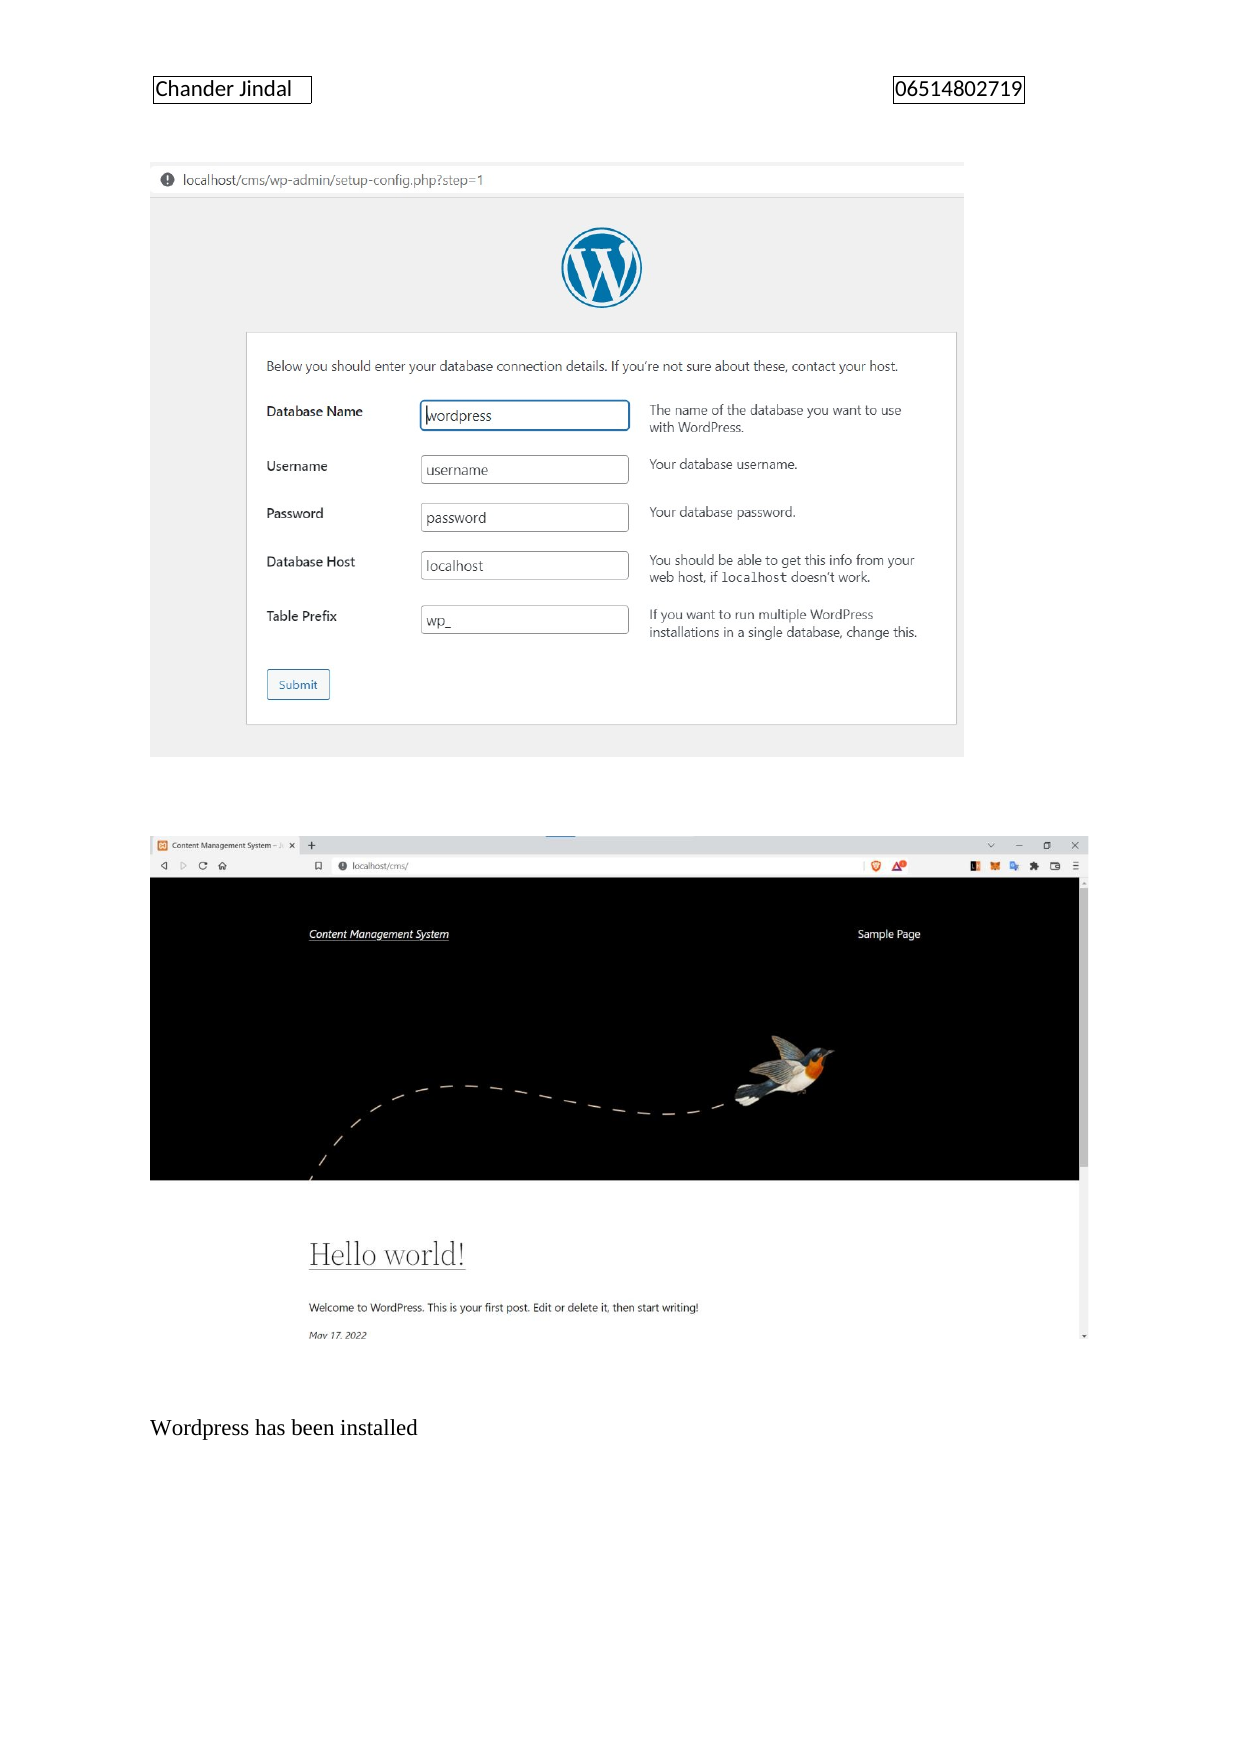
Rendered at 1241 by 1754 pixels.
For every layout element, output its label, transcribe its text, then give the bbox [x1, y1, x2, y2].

text Wordpress has been installed [150, 1414, 1171, 1441]
picture [150, 836, 1089, 1339]
picture [150, 162, 964, 757]
